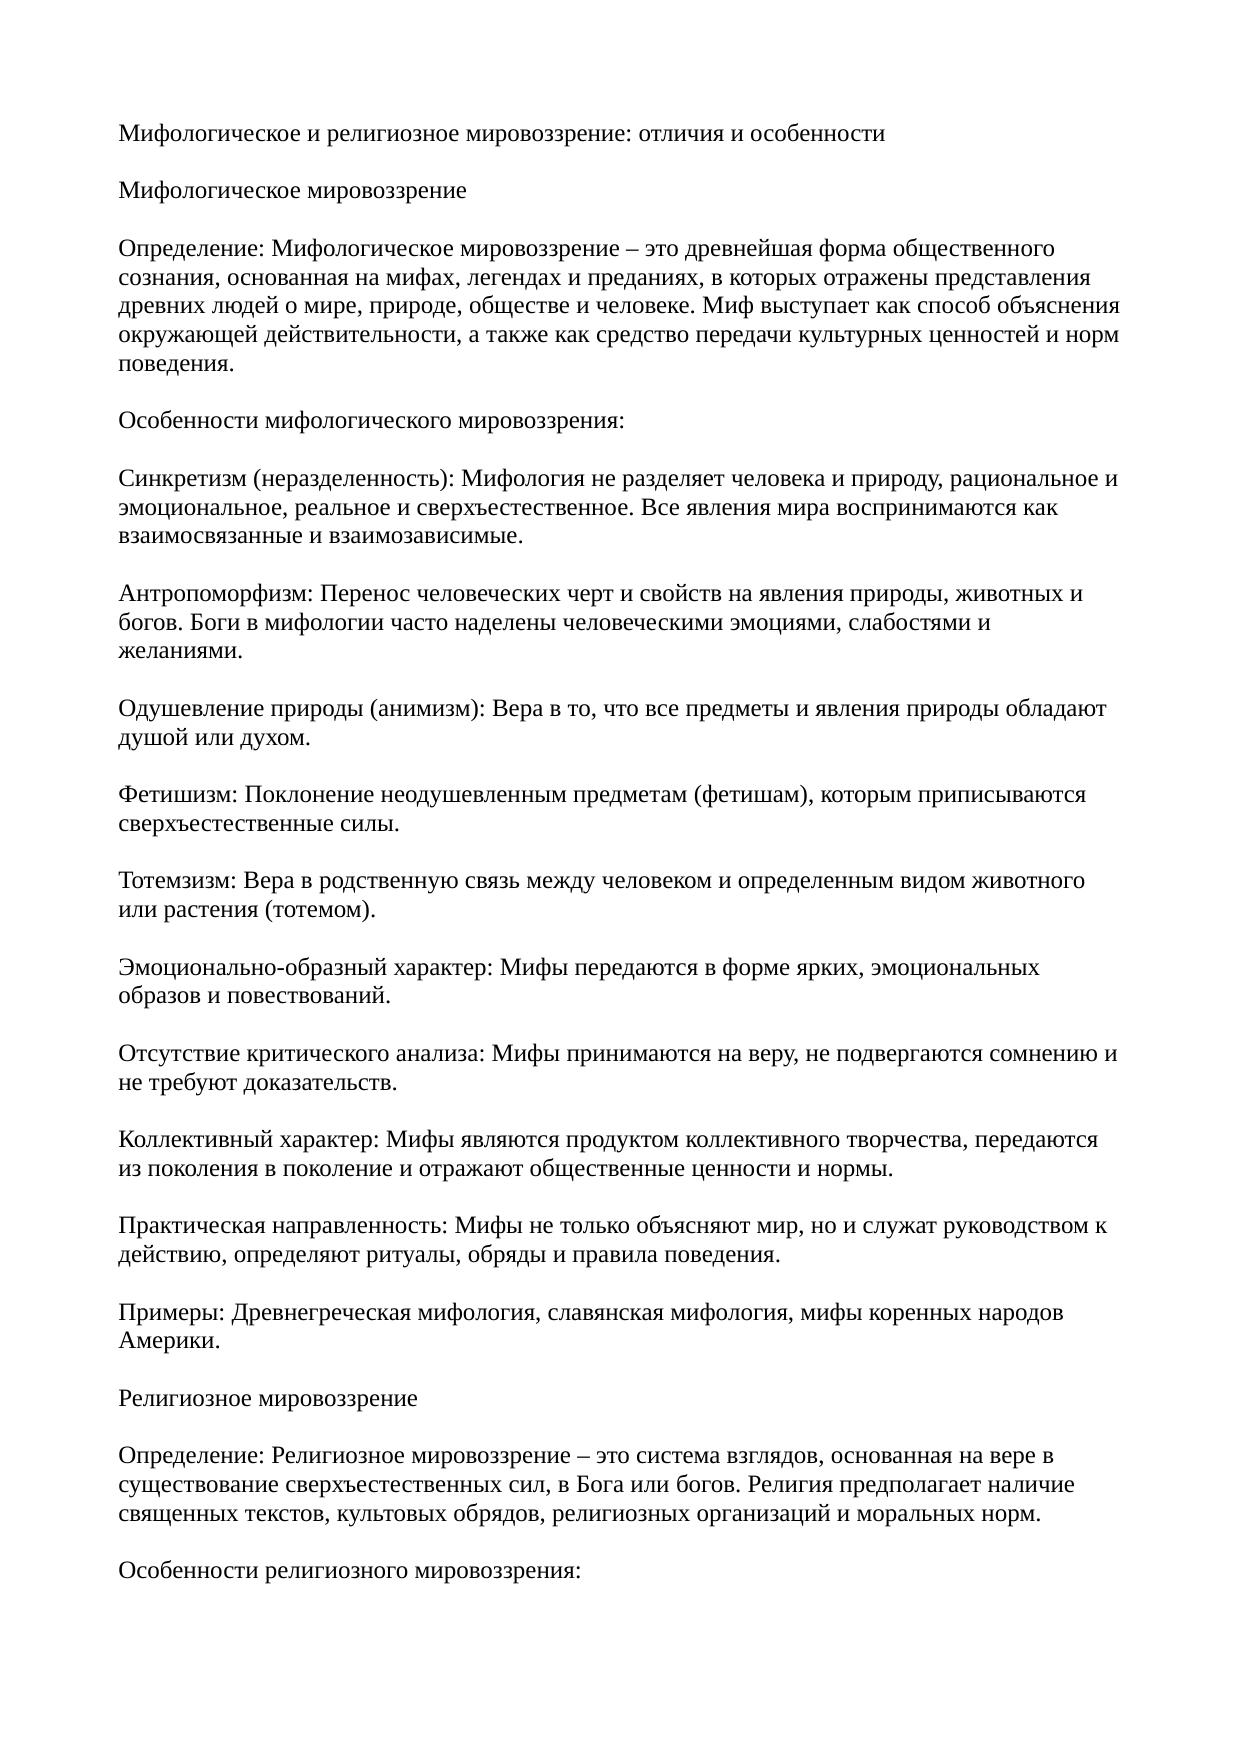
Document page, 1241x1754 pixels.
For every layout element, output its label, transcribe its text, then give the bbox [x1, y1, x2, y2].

text Религиозное мировоззрение [118, 1383, 1122, 1412]
text Особенности религиозного мировоззрения: [118, 1556, 1122, 1584]
text Определение: Мифологическое мировоззрение – это древнейшая форма общественного сознания, основанная на мифах, легендах и преданиях, в которых отражены представления древних людей о мире, природе, обществе и человеке. Миф выступает как способ объяснения окружающей действительности, а также как средство передачи культурных ценностей и норм поведения. [118, 233, 1122, 377]
text Эмоционально-образный характер: Мифы передаются в форме ярких, эмоциональных образов и повествований. [118, 952, 1122, 1009]
text Синкретизм (неразделенность): Мифология не разделяет человека и природу, рациональное и эмоциональное, реальное и сверхъестественное. Все явления мира воспринимаются как взаимосвязанные и взаимозависимые. [118, 463, 1122, 549]
text Коллективный характер: Мифы являются продуктом коллективного творчества, передаются из поколения в поколение и отражают общественные ценности и нормы. [118, 1124, 1122, 1182]
text Мифологическое мировоззрение [118, 176, 1122, 204]
text Определение: Религиозное мировоззрение – это система взглядов, основанная на вере в существование сверхъестественных сил, в Бога или богов. Религия предполагает наличие священных текстов, культовых обрядов, религиозных организаций и моральных норм. [118, 1441, 1122, 1527]
text Одушевление природы (анимизм): Вера в то, что все предметы и явления природы обладают душой или духом. [118, 693, 1122, 751]
text Мифологическое и религиозное мировоззрение: отличия и особенности [118, 118, 1122, 147]
text Отсутствие критического анализа: Мифы принимаются на веру, не подвергаются сомнению и не требуют доказательств. [118, 1038, 1122, 1096]
text Антропоморфизм: Перенос человеческих черт и свойств на явления природы, животных и богов. Боги в мифологии часто наделены человеческими эмоциями, слабостями и желаниями. [118, 578, 1122, 664]
text Практическая направленность: Мифы не только объясняют мир, но и служат руководством к действию, определяют ритуалы, обряды и правила поведения. [118, 1211, 1122, 1268]
text Особенности мифологического мировоззрения: [118, 406, 1122, 434]
text Примеры: Древнегреческая мифология, славянская мифология, мифы коренных народов Америки. [118, 1297, 1122, 1354]
text Тотемзизм: Вера в родственную связь между человеком и определенным видом животного или растения (тотемом). [118, 866, 1122, 923]
text Фетишизм: Поклонение неодушевленным предметам (фетишам), которым приписываются сверхъестественные силы. [118, 779, 1122, 837]
